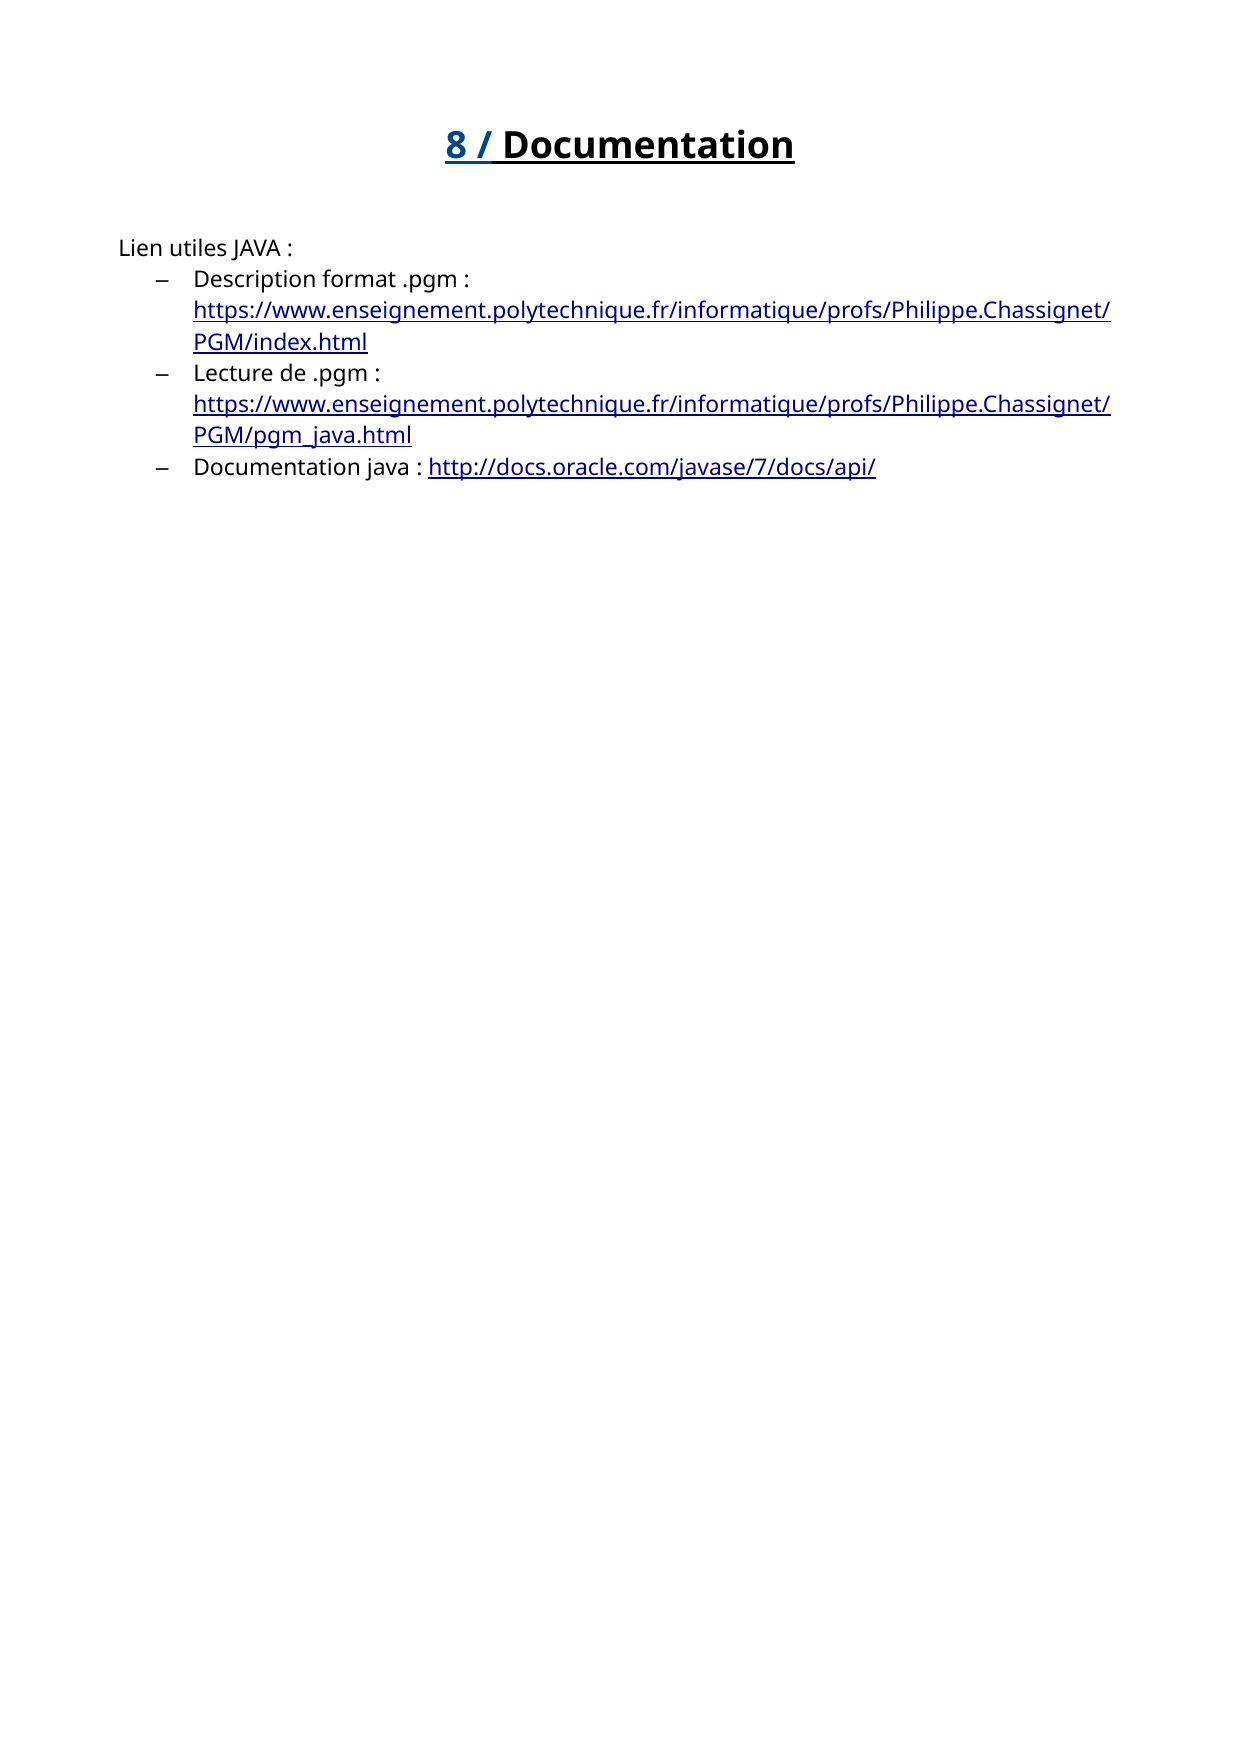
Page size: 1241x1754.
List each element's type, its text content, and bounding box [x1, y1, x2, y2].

text 8 / Documentation [118, 118, 1122, 169]
list Lecture de .pgm : https://www.enseignement.polytechnique.fr/informatique/profs/Philippe.Chassignet/PGM/pgm_java.html [156, 357, 1122, 450]
list Description format .pgm : https://www.enseignement.polytechnique.fr/informatique/profs/Philippe.Chassignet/PGM/index.html [156, 263, 1122, 357]
text Lien utiles JAVA : [118, 232, 1122, 263]
list Documentation java : http://docs.oracle.com/javase/7/docs/api/ [156, 450, 1122, 482]
